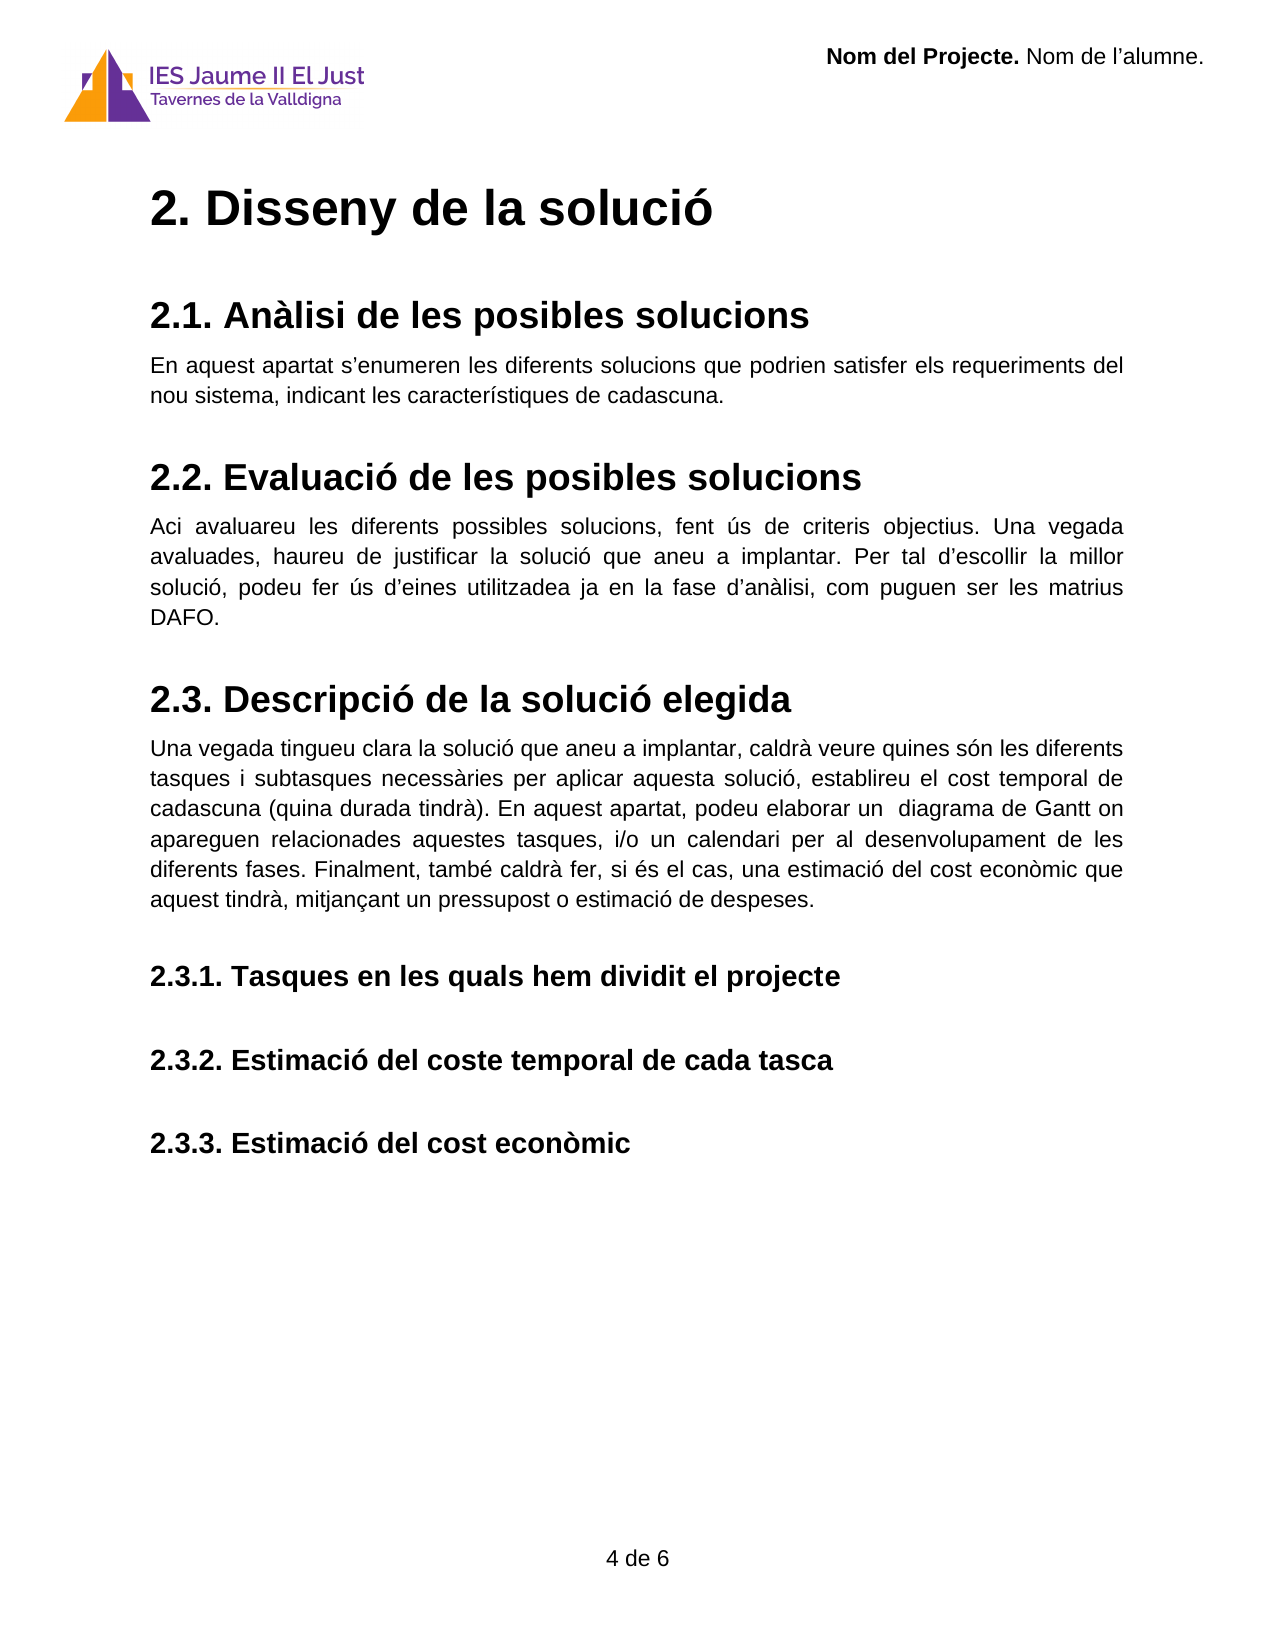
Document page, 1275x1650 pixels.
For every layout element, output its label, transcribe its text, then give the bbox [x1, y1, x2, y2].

subtitle 2.3.1. Tasques en les quals hem dividit el projecte [150, 959, 1124, 993]
text Aci avaluareu les diferents possibles solucions, fent ús de criteris objectius. Una vegada avaluades, haureu de justificar la solució que aneu a implantar. Per tal d’escollir la millor solució, podeu fer ús d’eines utilitzadea ja en la fase d’anàlisi, com puguen ser les matrius DAFO. [150, 513, 1124, 630]
subtitle 2.3.3. Estimació del cost econòmic [150, 1126, 1124, 1160]
subtitle 2.3. Descripció de la solució elegida [150, 677, 1124, 720]
subtitle 2.3.2. Estimació del coste temporal de cada tasca [150, 1043, 1124, 1076]
picture [61, 42, 364, 129]
subtitle 2.2. Evaluació de les posibles solucions [150, 455, 1124, 498]
subtitle 2. Disseny de la solució [150, 178, 1124, 236]
text Una vegada tingueu clara la solució que aneu a implantar, caldrà veure quines són les diferents tasques i subtasques necessàries per aplicar aquesta solució, establireu el cost temporal de cadascuna (quina durada tindrà). En aquest apartat, podeu elaborar un diagrama de Gantt on apareguen relacionades aquestes tasques, i/o un calendari per al desenvolupament de les diferents fases. Finalment, també caldrà fer, si és el cas, una estimació del cost econòmic que aquest tindrà, mitjançant un pressupost o estimació de despeses. [150, 735, 1124, 912]
subtitle 2.1. Anàlisi de les posibles solucions [150, 294, 1124, 337]
text En aquest apartat s’enumeren les diferents solucions que podrien satisfer els requeriments del nou sistema, indicant les característiques de cadascuna. [150, 352, 1124, 408]
